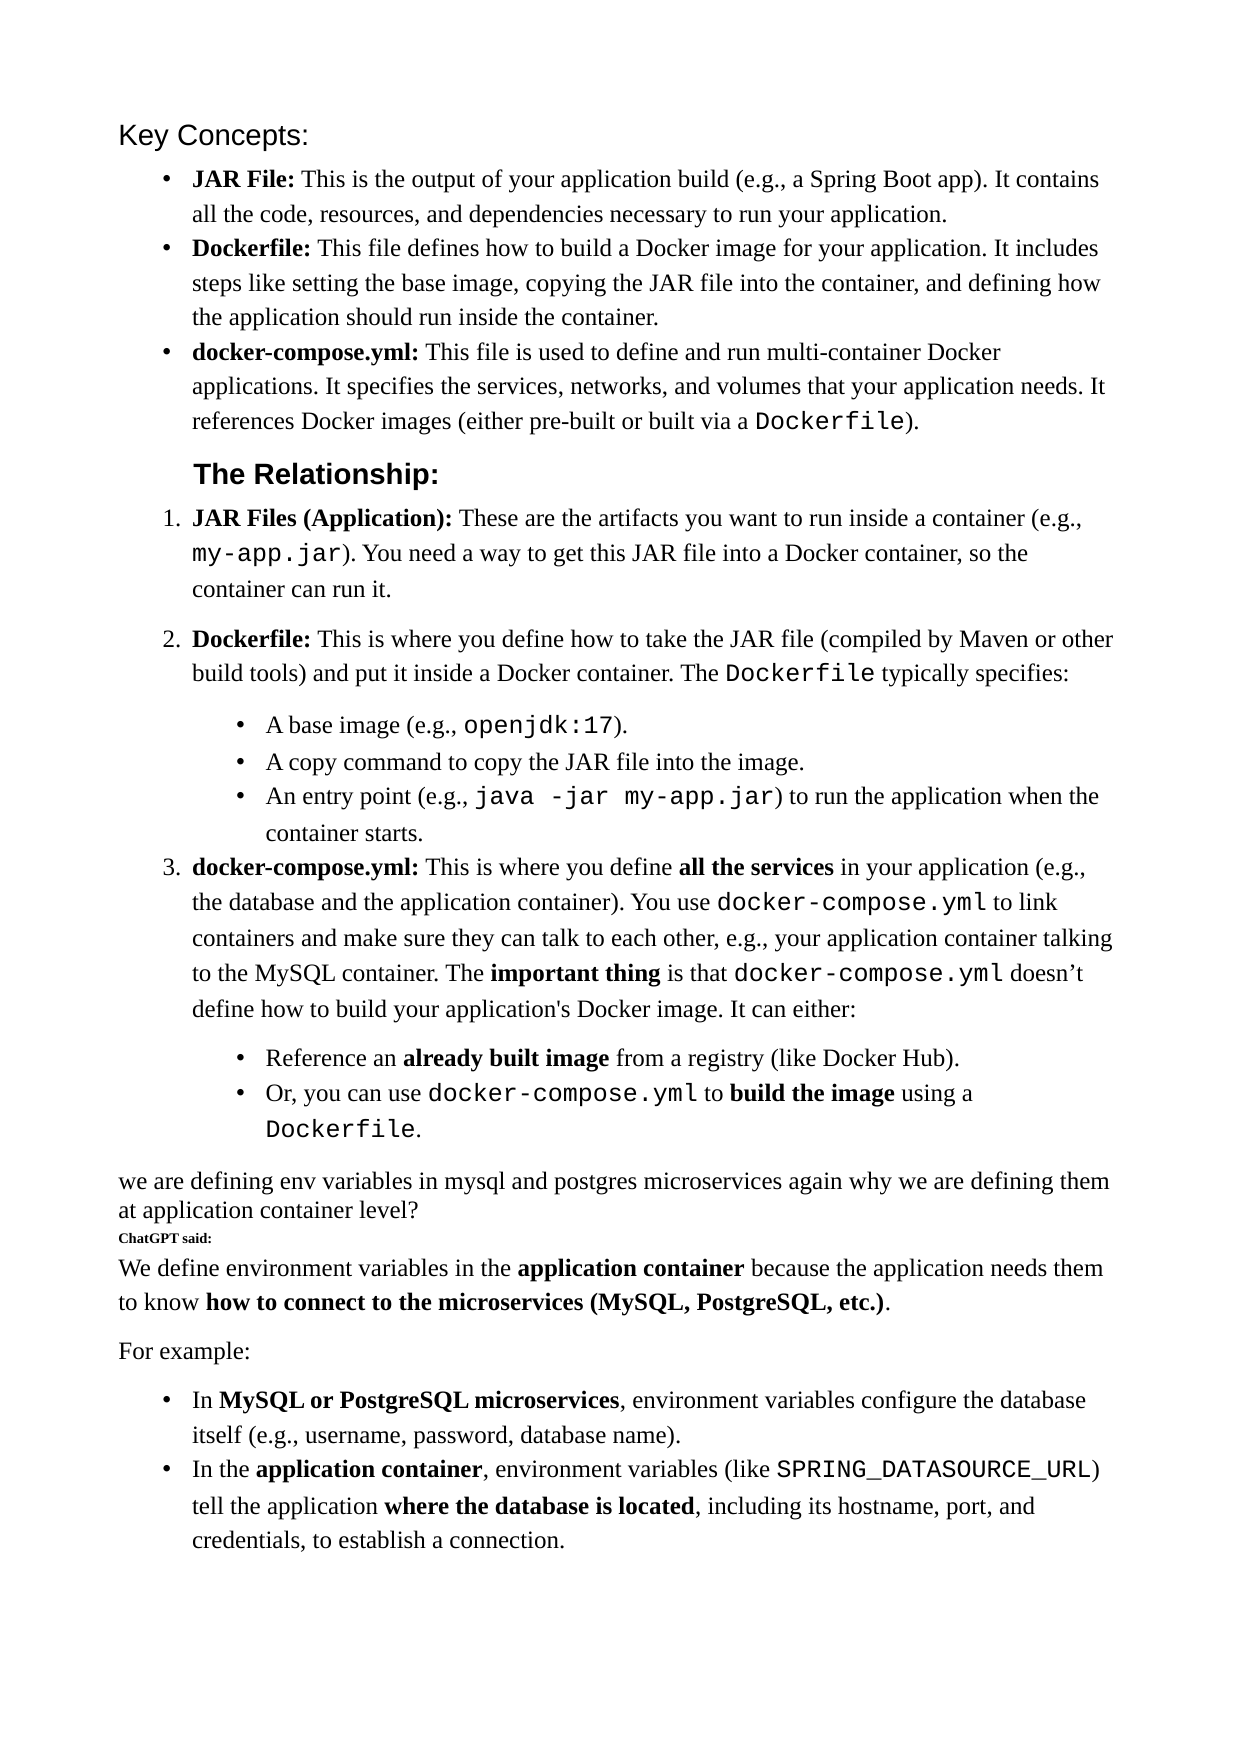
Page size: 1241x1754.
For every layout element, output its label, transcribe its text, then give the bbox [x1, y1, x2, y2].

subtitle Key Concepts: [118, 118, 1122, 152]
list Reference an already built image from a registry (like Docker Hub). [236, 1043, 1122, 1072]
list Or, you can use docker-compose.yml to build the image using a Dockerfile. [236, 1078, 1122, 1145]
list A copy command to copy the JAR file into the image. [236, 747, 1122, 775]
subtitle The Relationship: [118, 457, 1122, 491]
list docker-compose.yml: This is where you define all the services in your application (e.g., the database and the application container). You use docker-compose.yml to link containers and make sure they can talk to each other, e.g., your application container talking to the MySQL container. The important thing is that docker-compose.yml doesn’t define how to build your application's Docker image. It can either: [162, 852, 1122, 1023]
list Dockerfile: This file defines how to build a Docker image for your application. It includes steps like setting the base image, copying the JAR file into the container, and defining how the application should run inside the container. [162, 233, 1122, 331]
list A base image (e.g., openjdk:17). [236, 710, 1122, 741]
text For example: [118, 1336, 1122, 1365]
text We define environment variables in the application container because the application needs them to know how to connect to the microservices (MySQL, PostgreSQL, etc.). [118, 1253, 1122, 1316]
subtitle ChatGPT said: [118, 1230, 1122, 1246]
list JAR Files (Application): These are the artifacts you want to run inside a container (e.g., my-app.jar). You need a way to get this JAR file into a Docker container, so the container can run it. [162, 503, 1122, 603]
list In the application container, environment variables (like SPRING_DATASOURCE_URL) tell the application where the database is located, including its hostname, port, and credentials, to establish a connection. [162, 1454, 1122, 1554]
list docker-compose.yml: This file is used to define and run multi-container Docker applications. It specifies the services, networks, and volumes that your application needs. It references Docker images (either pre-built or built via a Dockerfile). [162, 337, 1122, 437]
text we are defining env variables in mysql and postgres microservices again why we are defining them at application container level? [118, 1166, 1122, 1223]
list Dockerfile: This is where you define how to take the JAR file (compiled by Maven or other build tools) and put it inside a Docker container. The Dockerfile typically specifies: [162, 624, 1122, 689]
list An entry point (e.g., java -jar my-app.jar) to run the application when the container starts. [236, 781, 1122, 846]
list JAR File: This is the output of your application build (e.g., a Spring Boot app). It contains all the code, resources, and dependencies necessary to run your application. [162, 164, 1122, 228]
list In MySQL or PostgreSQL microservices, environment variables configure the database itself (e.g., username, password, database name). [162, 1385, 1122, 1448]
